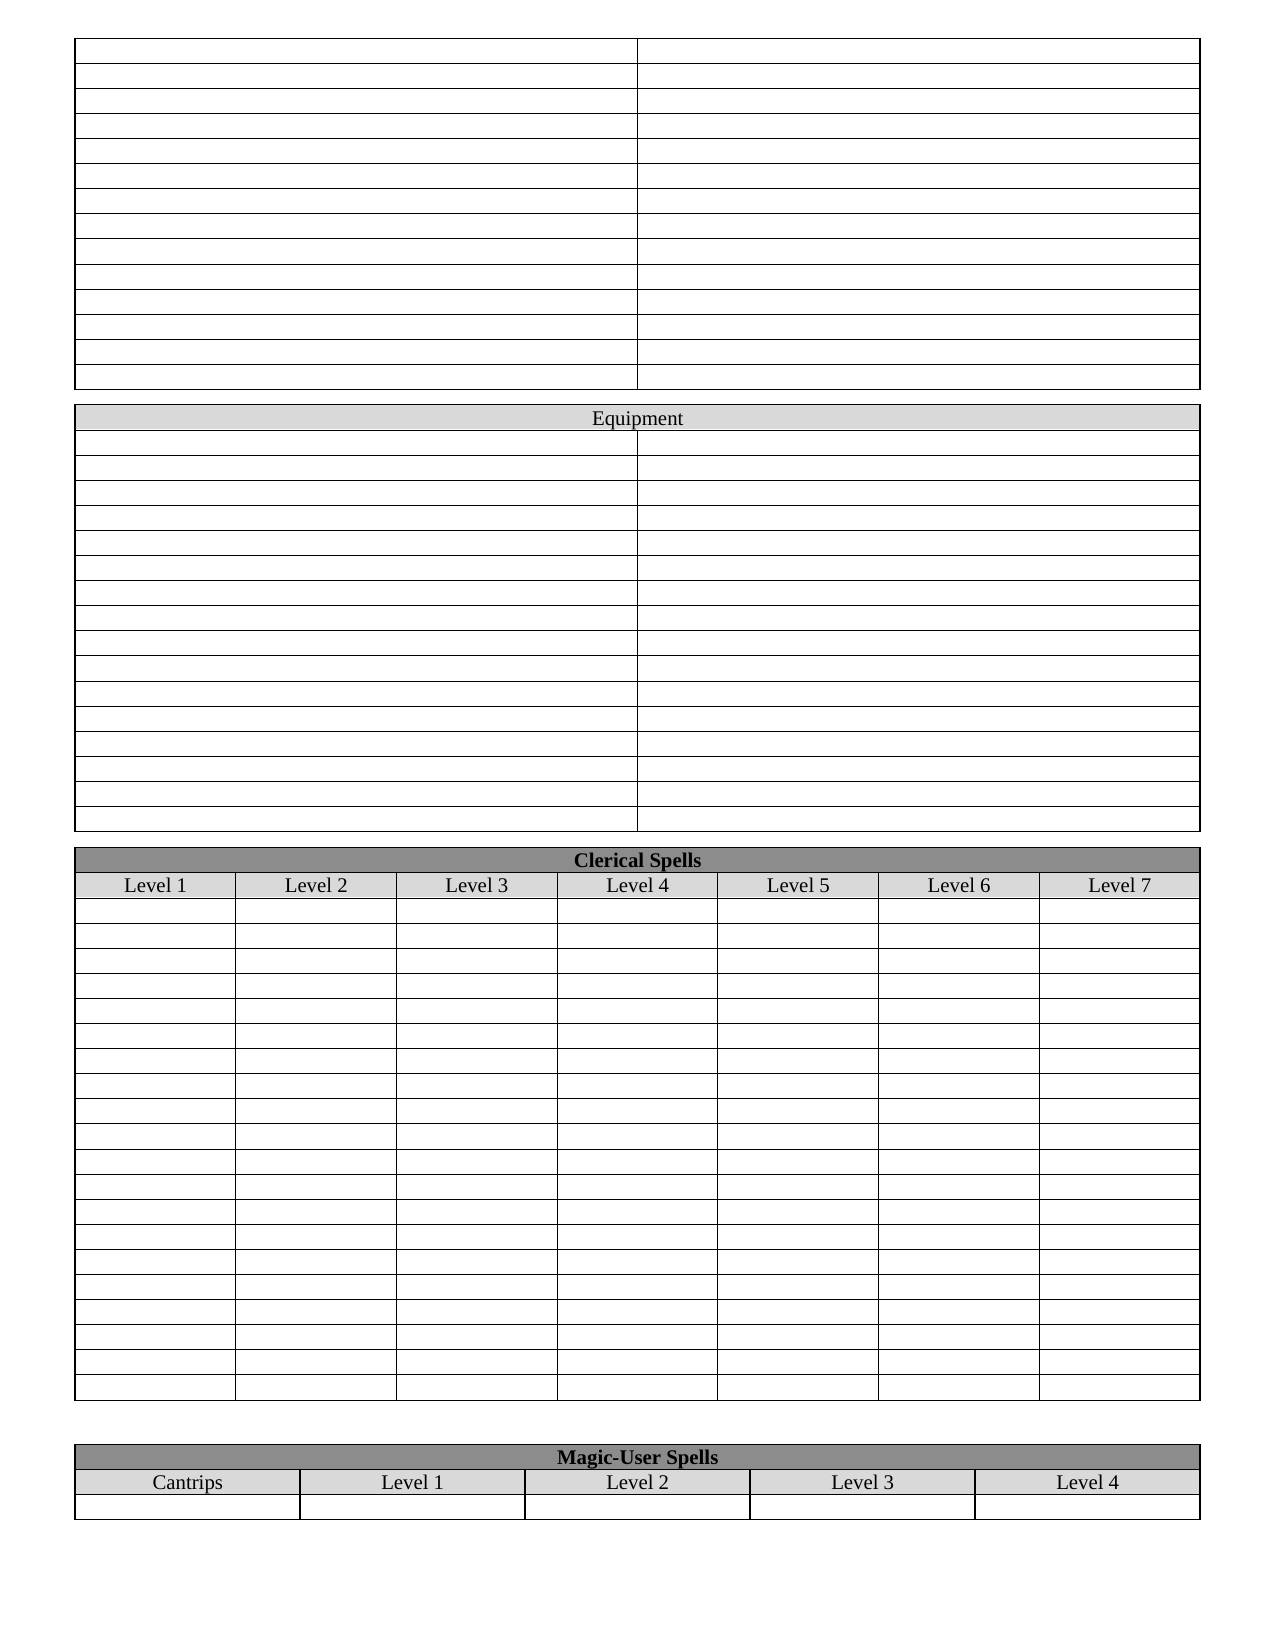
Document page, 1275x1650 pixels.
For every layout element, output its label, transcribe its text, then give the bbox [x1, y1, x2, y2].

table_cell [76, 481, 637, 505]
table_cell [879, 1175, 1039, 1199]
table_cell [76, 682, 637, 706]
table_cell [236, 1150, 396, 1173]
table_cell [76, 1074, 235, 1098]
table_cell [397, 1099, 557, 1123]
table_cell [1040, 999, 1199, 1023]
table_cell [236, 1275, 396, 1299]
table_cell [558, 1350, 717, 1374]
table_cell [76, 556, 637, 580]
table_cell [751, 1495, 974, 1519]
table_cell [718, 1225, 878, 1249]
table_cell [397, 1300, 557, 1324]
table_cell [301, 1495, 524, 1519]
table_cell [1040, 1024, 1199, 1048]
table_cell [879, 1250, 1039, 1274]
table_cell [558, 1074, 717, 1098]
table_cell [1040, 1049, 1199, 1073]
table_cell [76, 732, 637, 756]
table_cell [76, 1175, 235, 1199]
table_cell [879, 1375, 1039, 1399]
table_cell [397, 949, 557, 973]
table_cell [638, 506, 1199, 530]
table_cell Level 7 [1040, 873, 1199, 897]
table_cell [397, 1200, 557, 1224]
table_cell [76, 39, 637, 63]
table_cell [1040, 974, 1199, 998]
table_cell [879, 999, 1039, 1023]
table_cell [397, 1225, 557, 1249]
table_cell [638, 807, 1199, 831]
table_cell [879, 1074, 1039, 1098]
table_cell [76, 949, 235, 973]
table_cell Level 1 [301, 1470, 524, 1494]
table_cell [718, 1024, 878, 1048]
table_cell Level 4 [558, 873, 717, 897]
table_cell [879, 1024, 1039, 1048]
table_cell [1040, 1175, 1199, 1199]
table_cell [879, 1300, 1039, 1324]
table_cell [76, 924, 235, 948]
table_cell [718, 1124, 878, 1148]
table_cell [879, 1275, 1039, 1299]
table_cell [236, 1375, 396, 1399]
table_cell [879, 1200, 1039, 1224]
table_cell [76, 1124, 235, 1148]
table_cell Level 2 [236, 873, 396, 897]
table_cell [718, 1250, 878, 1274]
table_cell [638, 456, 1199, 480]
table_cell [236, 899, 396, 922]
table_cell [1040, 1250, 1199, 1274]
table_cell [718, 1150, 878, 1173]
table_cell [1040, 924, 1199, 948]
table_cell Level 1 [76, 873, 235, 897]
table_cell [638, 239, 1199, 263]
table_cell [76, 265, 637, 288]
table_cell [638, 682, 1199, 706]
table_cell [558, 949, 717, 973]
table_cell [236, 1200, 396, 1224]
table_cell [397, 1150, 557, 1173]
table_cell [638, 89, 1199, 113]
table_cell [397, 974, 557, 998]
table_cell [397, 1350, 557, 1374]
table_cell [718, 1350, 878, 1374]
table_cell [236, 1250, 396, 1274]
table_cell [1040, 1200, 1199, 1224]
table_cell [638, 340, 1199, 364]
table_cell [558, 1225, 717, 1249]
table_cell [76, 807, 637, 831]
table_cell [638, 606, 1199, 630]
table_cell [526, 1495, 749, 1519]
table_cell [76, 214, 637, 238]
table_cell [558, 1325, 717, 1349]
table_cell [718, 924, 878, 948]
table_cell [879, 1049, 1039, 1073]
table_cell [76, 581, 637, 605]
table_cell [76, 365, 637, 389]
table_cell [76, 89, 637, 113]
table_cell [76, 1350, 235, 1374]
table_cell [638, 64, 1199, 88]
table_cell [236, 974, 396, 998]
table_cell [638, 631, 1199, 655]
table_cell [638, 656, 1199, 681]
table_cell [76, 290, 637, 314]
table_cell Equipment [76, 405, 1199, 429]
table_cell [638, 757, 1199, 781]
table_cell [397, 1024, 557, 1048]
table_cell [76, 757, 637, 781]
table_cell [558, 1275, 717, 1299]
table_cell [558, 1049, 717, 1073]
table_cell [558, 999, 717, 1023]
table_header Magic-User Spells [76, 1445, 1199, 1469]
table_cell [1040, 1124, 1199, 1148]
table_cell [236, 1175, 396, 1199]
table_cell [76, 531, 637, 555]
table_cell [879, 1124, 1039, 1148]
table_cell [76, 1200, 235, 1224]
table_cell [718, 1375, 878, 1399]
table_cell [76, 899, 235, 922]
table_cell [718, 899, 878, 922]
table_cell [76, 340, 637, 364]
table_cell [638, 39, 1199, 63]
table_cell [558, 1200, 717, 1224]
table_cell [236, 949, 396, 973]
table_cell [718, 1175, 878, 1199]
table_cell [718, 1325, 878, 1349]
table_cell [76, 431, 637, 454]
table_cell [76, 1375, 235, 1399]
table_cell [879, 1150, 1039, 1173]
table_cell [558, 1024, 717, 1048]
table_cell [1040, 1300, 1199, 1324]
table_cell [638, 114, 1199, 138]
table_cell Clerical Spells [76, 848, 1199, 872]
table_cell [1040, 1150, 1199, 1173]
table_cell [718, 1300, 878, 1324]
table_cell [236, 1124, 396, 1148]
table_cell [76, 656, 637, 681]
table_cell [638, 290, 1199, 314]
table_cell [1040, 949, 1199, 973]
table_cell [236, 1099, 396, 1123]
table_cell [397, 924, 557, 948]
table_cell [976, 1495, 1199, 1519]
table_cell [75, 390, 1200, 404]
table_cell [236, 1225, 396, 1249]
table_cell [718, 999, 878, 1023]
table_cell [638, 214, 1199, 238]
table_cell [397, 899, 557, 922]
table_cell [1040, 1225, 1199, 1249]
table_cell Level 3 [397, 873, 557, 897]
table_cell [638, 139, 1199, 163]
table_cell [236, 1325, 396, 1349]
table_cell [76, 64, 637, 88]
table_cell [638, 481, 1199, 505]
table_cell [879, 1225, 1039, 1249]
table_cell [397, 1175, 557, 1199]
table_cell [76, 707, 637, 731]
table_cell [76, 1024, 235, 1048]
table_cell [76, 114, 637, 138]
table_cell [879, 1325, 1039, 1349]
table_cell [76, 631, 637, 655]
table_cell [76, 189, 637, 213]
table_cell [558, 1150, 717, 1173]
table_cell [879, 1350, 1039, 1374]
table_cell [76, 239, 637, 263]
table_cell [638, 265, 1199, 288]
table_cell [558, 974, 717, 998]
table_cell [236, 1350, 396, 1374]
table_cell [397, 1275, 557, 1299]
table_cell [76, 1275, 235, 1299]
table_cell [76, 1099, 235, 1123]
table_cell [638, 315, 1199, 339]
table_cell [76, 782, 637, 806]
table_cell [76, 1250, 235, 1274]
table_cell [397, 1325, 557, 1349]
table_cell [76, 1495, 299, 1519]
table_cell [76, 139, 637, 163]
table_cell [879, 974, 1039, 998]
table_cell [1040, 1325, 1199, 1349]
table_cell [638, 732, 1199, 756]
table_cell [397, 1124, 557, 1148]
table_cell [236, 1024, 396, 1048]
table_cell [397, 1250, 557, 1274]
table_cell [76, 606, 637, 630]
table_cell [558, 1250, 717, 1274]
table_cell [76, 1049, 235, 1073]
table_cell [397, 1375, 557, 1399]
table_cell [718, 1099, 878, 1123]
table_cell [558, 1175, 717, 1199]
table_cell [76, 999, 235, 1023]
table_cell [718, 1049, 878, 1073]
table_cell Level 3 [751, 1470, 974, 1494]
table_cell Level 6 [879, 873, 1039, 897]
table_cell [76, 456, 637, 480]
table_cell [76, 1300, 235, 1324]
table_cell [1040, 1099, 1199, 1123]
table_cell [638, 189, 1199, 213]
table_cell [879, 899, 1039, 922]
table_cell [236, 1300, 396, 1324]
table_cell [236, 1049, 396, 1073]
table_cell Level 4 [976, 1470, 1199, 1494]
table_cell Level 5 [718, 873, 878, 897]
table_cell [558, 1099, 717, 1123]
table_cell [236, 999, 396, 1023]
table_cell [236, 924, 396, 948]
table_cell [558, 899, 717, 922]
table_cell [76, 974, 235, 998]
table_cell [76, 315, 637, 339]
table_cell Cantrips [76, 1470, 299, 1494]
table_cell [76, 1225, 235, 1249]
table_cell [558, 1375, 717, 1399]
table_cell [879, 1099, 1039, 1123]
table_cell Level 2 [526, 1470, 749, 1494]
table_cell [718, 1275, 878, 1299]
table_cell [397, 1074, 557, 1098]
table_cell [1040, 1275, 1199, 1299]
table_cell [558, 1124, 717, 1148]
table_cell [879, 949, 1039, 973]
table_cell [638, 556, 1199, 580]
table_cell [76, 1150, 235, 1173]
table_cell [236, 1074, 396, 1098]
table_cell [638, 531, 1199, 555]
table_cell [1040, 1375, 1199, 1399]
table_cell [638, 707, 1199, 731]
table_cell [558, 1300, 717, 1324]
table_cell [1040, 899, 1199, 922]
table_cell [879, 924, 1039, 948]
table_cell [638, 782, 1199, 806]
table_cell [718, 949, 878, 973]
table_cell [638, 581, 1199, 605]
table_cell [76, 164, 637, 188]
table_cell [718, 974, 878, 998]
table_cell [558, 924, 717, 948]
table_cell [1040, 1074, 1199, 1098]
table_cell [397, 1049, 557, 1073]
table_cell [1040, 1350, 1199, 1374]
table_cell [718, 1200, 878, 1224]
table_cell [397, 999, 557, 1023]
table_cell [76, 506, 637, 530]
table_cell [638, 431, 1199, 454]
table_cell [638, 365, 1199, 389]
table_cell [638, 164, 1199, 188]
table_cell [76, 1325, 235, 1349]
table_cell [718, 1074, 878, 1098]
table_cell [75, 832, 1200, 847]
